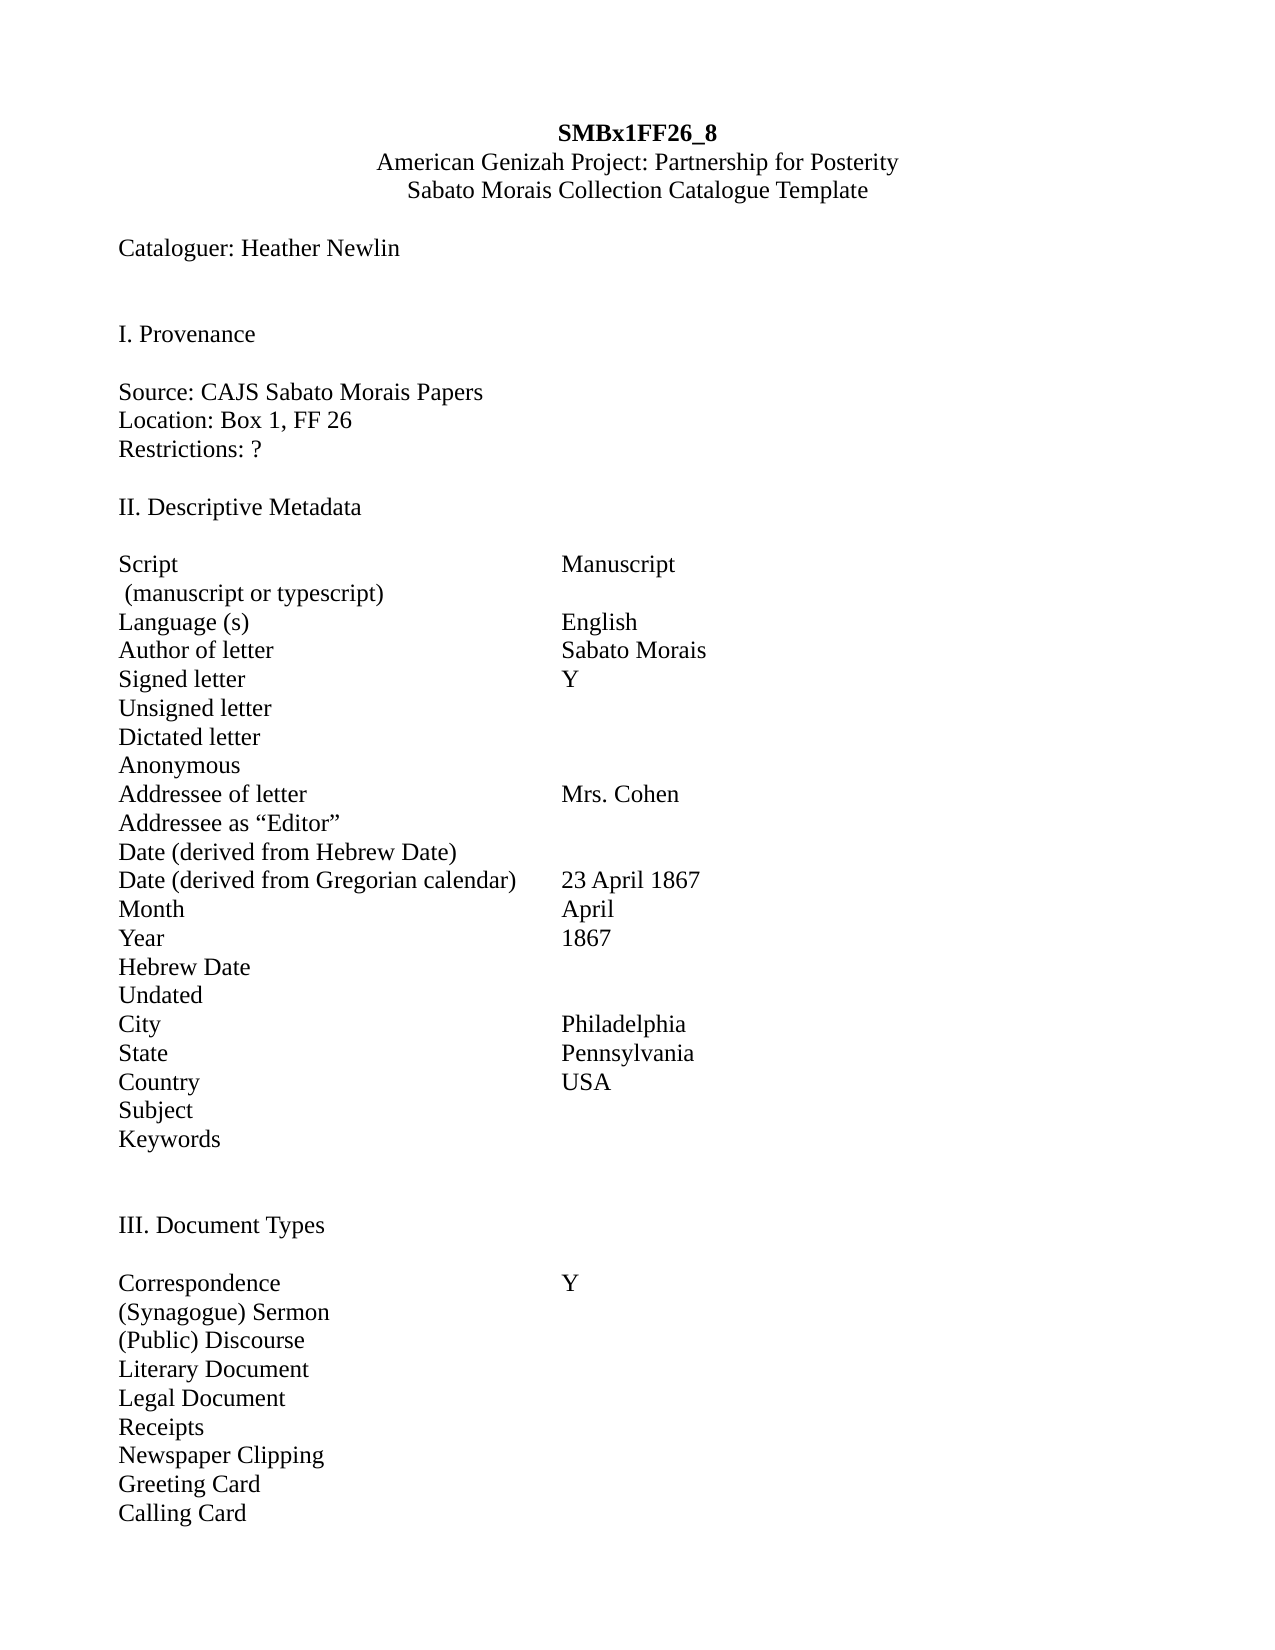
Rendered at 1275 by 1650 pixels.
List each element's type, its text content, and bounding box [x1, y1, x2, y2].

text Date (derived from Hebrew Date) [118, 837, 1157, 866]
text Unsigned letter [118, 693, 1157, 722]
text Restrictions: ? [118, 434, 1157, 463]
text American Genizah Project: Partnership for Posterity [118, 147, 1157, 176]
text Dictated letter [118, 722, 1157, 751]
text II. Descriptive Metadata [118, 492, 1157, 521]
text Sabato Morais Collection Catalogue Template [118, 176, 1157, 204]
text Subject [118, 1096, 1157, 1124]
text (manuscript or typescript) [118, 578, 1157, 607]
text Location: Box 1, FF 26 [118, 406, 1157, 434]
text Receipts [118, 1412, 1157, 1441]
text I. Provenance [118, 319, 1157, 348]
text Keywords [118, 1124, 1157, 1153]
text Cataloguer: Heather Newlin [118, 233, 1157, 262]
text Literary Document [118, 1354, 1157, 1383]
text Year 1867 [118, 923, 1157, 952]
text (Public) Discourse [118, 1326, 1157, 1354]
text Undated [118, 981, 1157, 1009]
text Signed letter Y [118, 664, 1157, 693]
text Month April [118, 894, 1157, 923]
text Addressee of letter Mrs. Cohen [118, 779, 1157, 808]
text Newspaper Clipping [118, 1441, 1157, 1469]
text Source: CAJS Sabato Morais Papers [118, 377, 1157, 406]
text Anonymous [118, 751, 1157, 779]
text State Pennsylvania [118, 1038, 1157, 1067]
text Date (derived from Gregorian calendar) 23 April 1867 [118, 866, 1157, 894]
text Author of letter Sabato Morais [118, 636, 1157, 664]
text Addressee as “Editor” [118, 808, 1157, 837]
text Language (s) English [118, 607, 1157, 636]
text SMBx1FF26_8 [118, 118, 1157, 147]
text City Philadelphia [118, 1009, 1157, 1038]
text Script Manuscript [118, 549, 1157, 578]
text Greeting Card [118, 1469, 1157, 1498]
text III. Document Types [118, 1211, 1157, 1239]
text Legal Document [118, 1383, 1157, 1412]
text Country USA [118, 1067, 1157, 1096]
text (Synagogue) Sermon [118, 1297, 1157, 1326]
text Calling Card [118, 1498, 1157, 1527]
text Hebrew Date [118, 952, 1157, 981]
text Correspondence Y [118, 1268, 1157, 1297]
